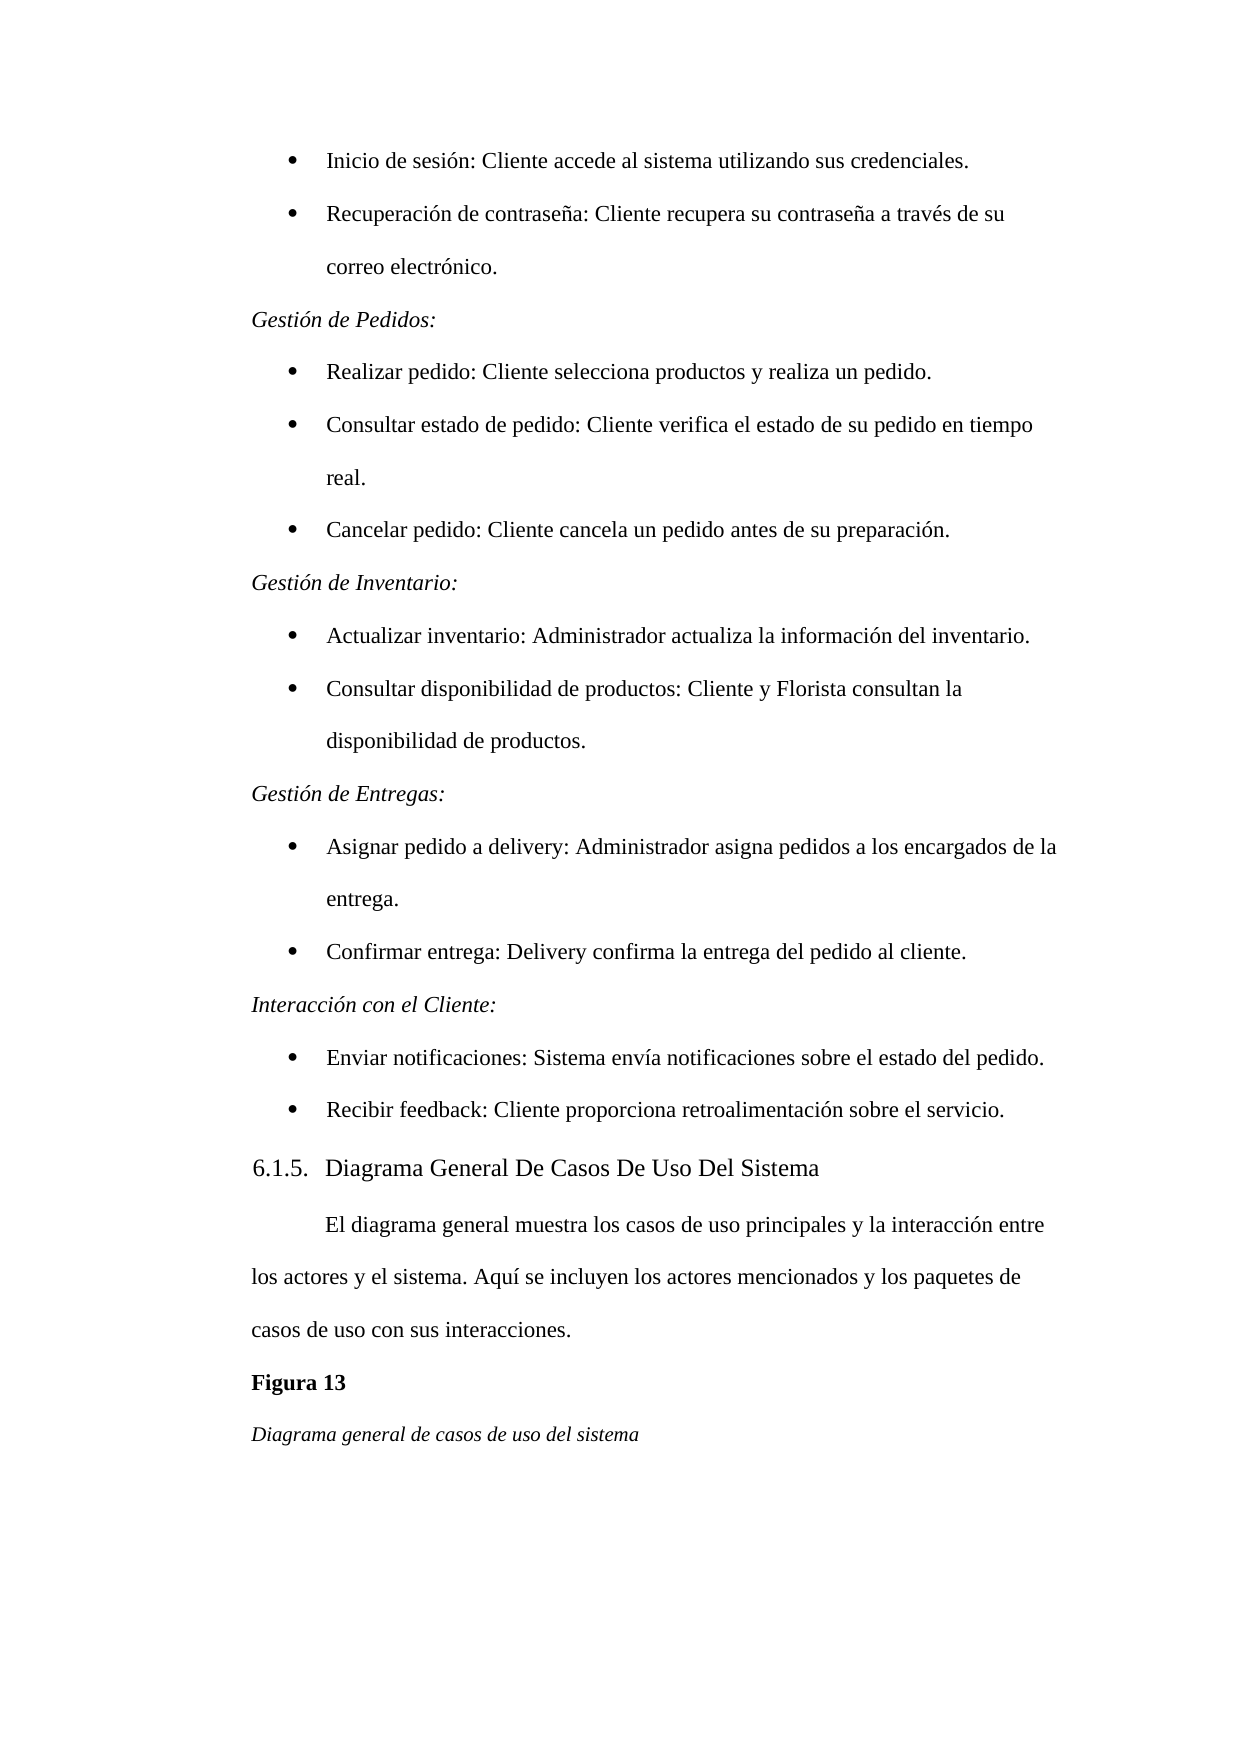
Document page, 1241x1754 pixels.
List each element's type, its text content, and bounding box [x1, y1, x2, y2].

list Confirmar entrega: Delivery confirma la entrega del pedido al cliente. [288, 938, 1063, 964]
text Gestión de Pedidos: [251, 306, 1063, 332]
list Recuperación de contraseña: Cliente recupera su contraseña a través de su correo electrónico. [288, 200, 1063, 279]
text Gestión de Entregas: [251, 780, 1063, 806]
list Enviar notificaciones: Sistema envía notificaciones sobre el estado del pedido. [288, 1044, 1063, 1070]
list Actualizar inventario: Administrador actualiza la información del inventario. [288, 622, 1063, 648]
list Recibir feedback: Cliente proporciona retroalimentación sobre el servicio. [288, 1096, 1063, 1123]
list Consultar disponibilidad de productos: Cliente y Florista consultan la disponibilidad de productos. [288, 675, 1063, 754]
text Figura 13 [251, 1369, 1063, 1395]
subtitle Diagrama General De Casos De Uso Del Sistema [252, 1153, 1063, 1182]
text Interacción con el Cliente: [251, 991, 1063, 1017]
list Realizar pedido: Cliente selecciona productos y realiza un pedido. [288, 358, 1063, 385]
text Gestión de Inventario: [251, 569, 1063, 596]
text El diagrama general muestra los casos de uso principales y la interacción entre los actores y el sistema. Aquí se incluyen los actores mencionados y los paquetes de casos de uso con sus interacciones. [251, 1211, 1063, 1342]
list Cancelar pedido: Cliente cancela un pedido antes de su preparación. [288, 517, 1063, 543]
list Consultar estado de pedido: Cliente verifica el estado de su pedido en tiempo real. [288, 411, 1063, 490]
list Asignar pedido a delivery: Administrador asigna pedidos a los encargados de la entrega. [288, 833, 1063, 912]
list Inicio de sesión: Cliente accede al sistema utilizando sus credenciales. [288, 148, 1063, 174]
text Diagrama general de casos de uso del sistema [251, 1422, 1063, 1446]
